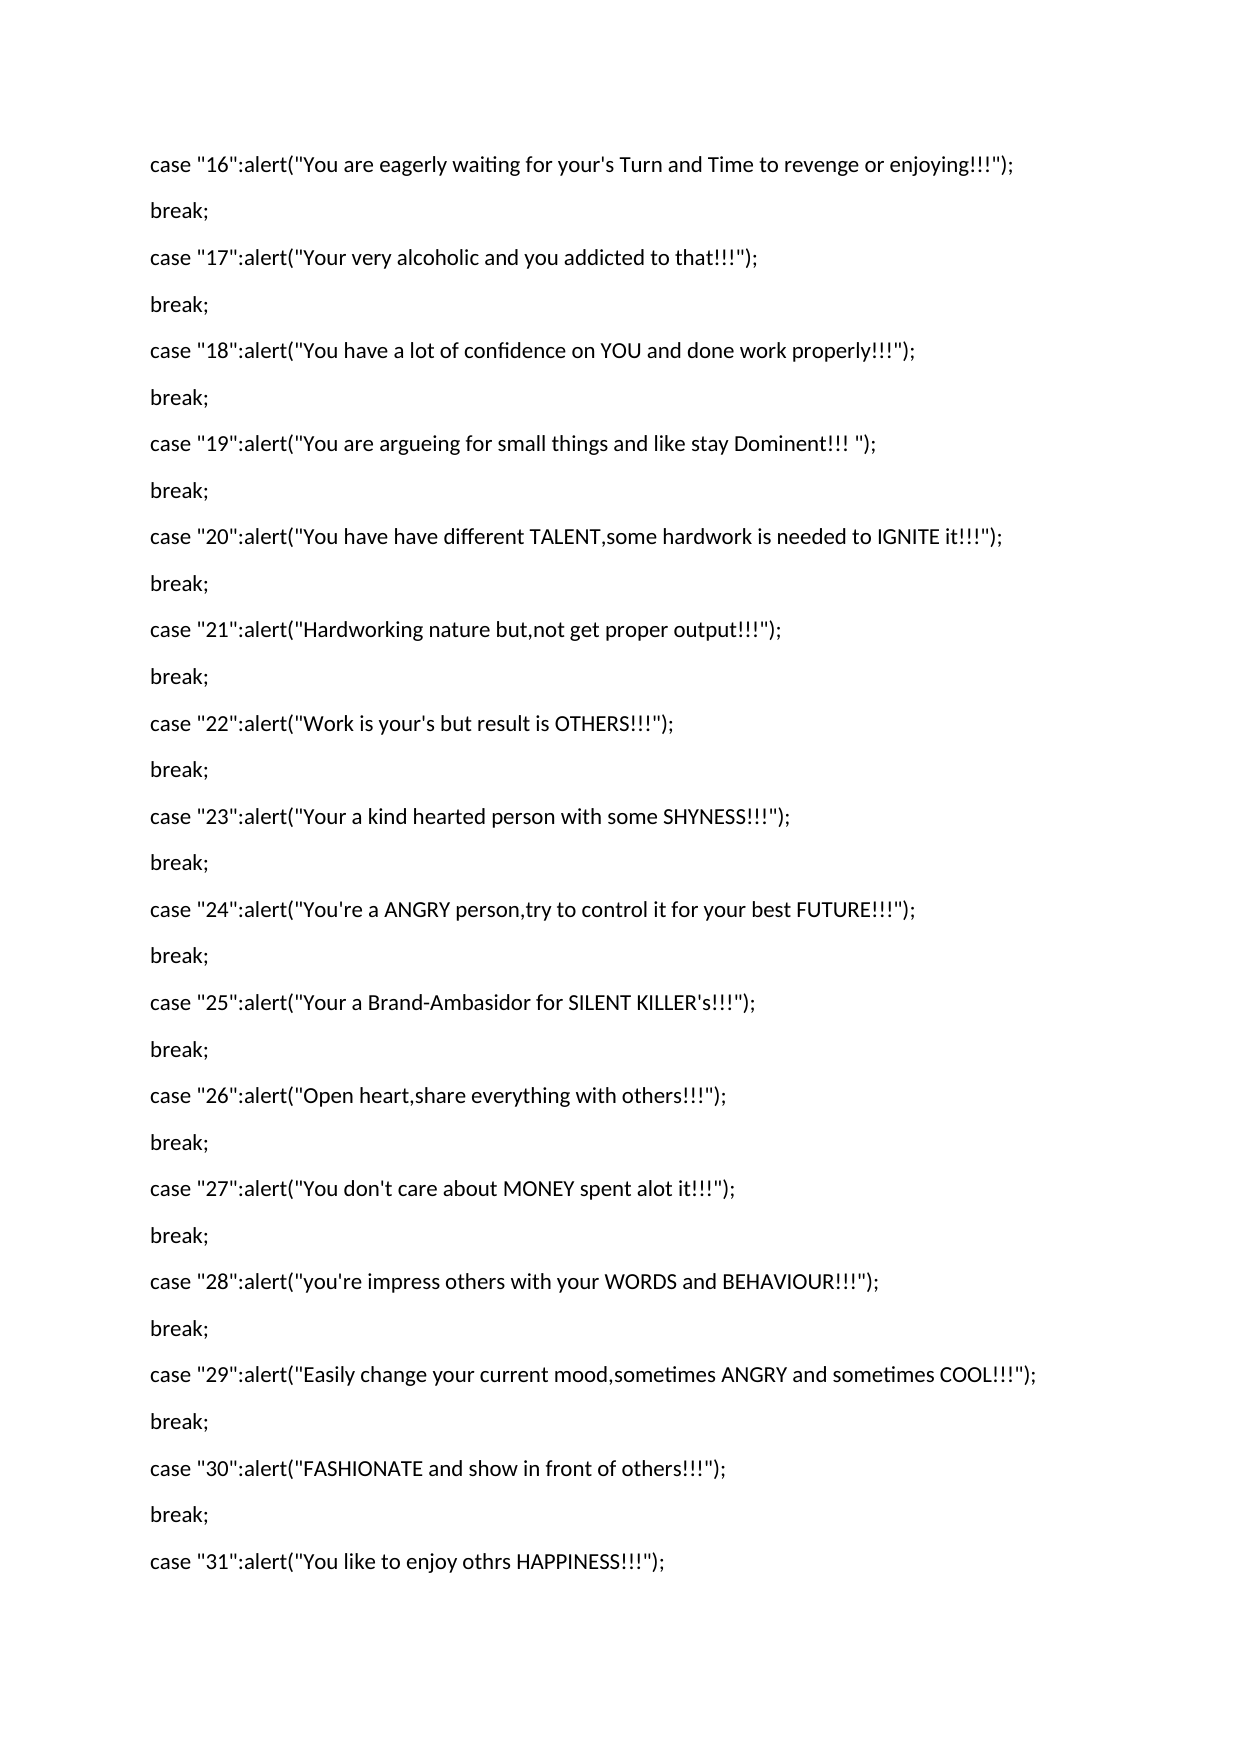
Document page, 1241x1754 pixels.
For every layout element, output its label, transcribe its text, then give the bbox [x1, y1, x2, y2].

text case "26":alert("Open heart,share everything with others!!!"); [150, 1081, 1090, 1109]
text case "17":alert("Your very alcoholic and you addicted to that!!!"); [150, 243, 1090, 271]
text case "28":alert("you're impress others with your WORDS and BEHAVIOUR!!!"); [150, 1267, 1090, 1296]
text break; [150, 662, 1090, 690]
text break; [150, 569, 1090, 597]
text case "31":alert("You like to enjoy othrs HAPPINESS!!!"); [150, 1547, 1090, 1575]
text case "25":alert("Your a Brand-Ambasidor for SILENT KILLER's!!!"); [150, 988, 1090, 1016]
text break; [150, 290, 1090, 318]
text case "19":alert("You are argueing for small things and like stay Dominent!!! "); [150, 429, 1090, 457]
text break; [150, 755, 1090, 783]
text break; [150, 1500, 1090, 1528]
text case "30":alert("FASHIONATE and show in front of others!!!"); [150, 1454, 1090, 1482]
text case "22":alert("Work is your's but result is OTHERS!!!"); [150, 709, 1090, 737]
text case "23":alert("Your a kind hearted person with some SHYNESS!!!"); [150, 802, 1090, 830]
text case "20":alert("You have have different TALENT,some hardwork is needed to IGNITE it!!!"); [150, 522, 1090, 551]
text case "27":alert("You don't care about MONEY spent alot it!!!"); [150, 1174, 1090, 1202]
text case "18":alert("You have a lot of confidence on YOU and done work properly!!!"); [150, 336, 1090, 364]
text break; [150, 1221, 1090, 1249]
text break; [150, 848, 1090, 876]
text break; [150, 197, 1090, 224]
text case "29":alert("Easily change your current mood,sometimes ANGRY and sometimes COOL!!!"); [150, 1361, 1090, 1389]
text break; [150, 476, 1090, 504]
text break; [150, 1128, 1090, 1156]
text case "21":alert("Hardworking nature but,not get proper output!!!"); [150, 616, 1090, 644]
text break; [150, 383, 1090, 411]
text break; [150, 1035, 1090, 1063]
text case "24":alert("You're a ANGRY person,try to control it for your best FUTURE!!!"); [150, 895, 1090, 923]
text break; [150, 942, 1090, 969]
text case "16":alert("You are eagerly waiting for your's Turn and Time to revenge or enjoying!!!"); [150, 150, 1090, 178]
text break; [150, 1407, 1090, 1435]
text break; [150, 1314, 1090, 1342]
